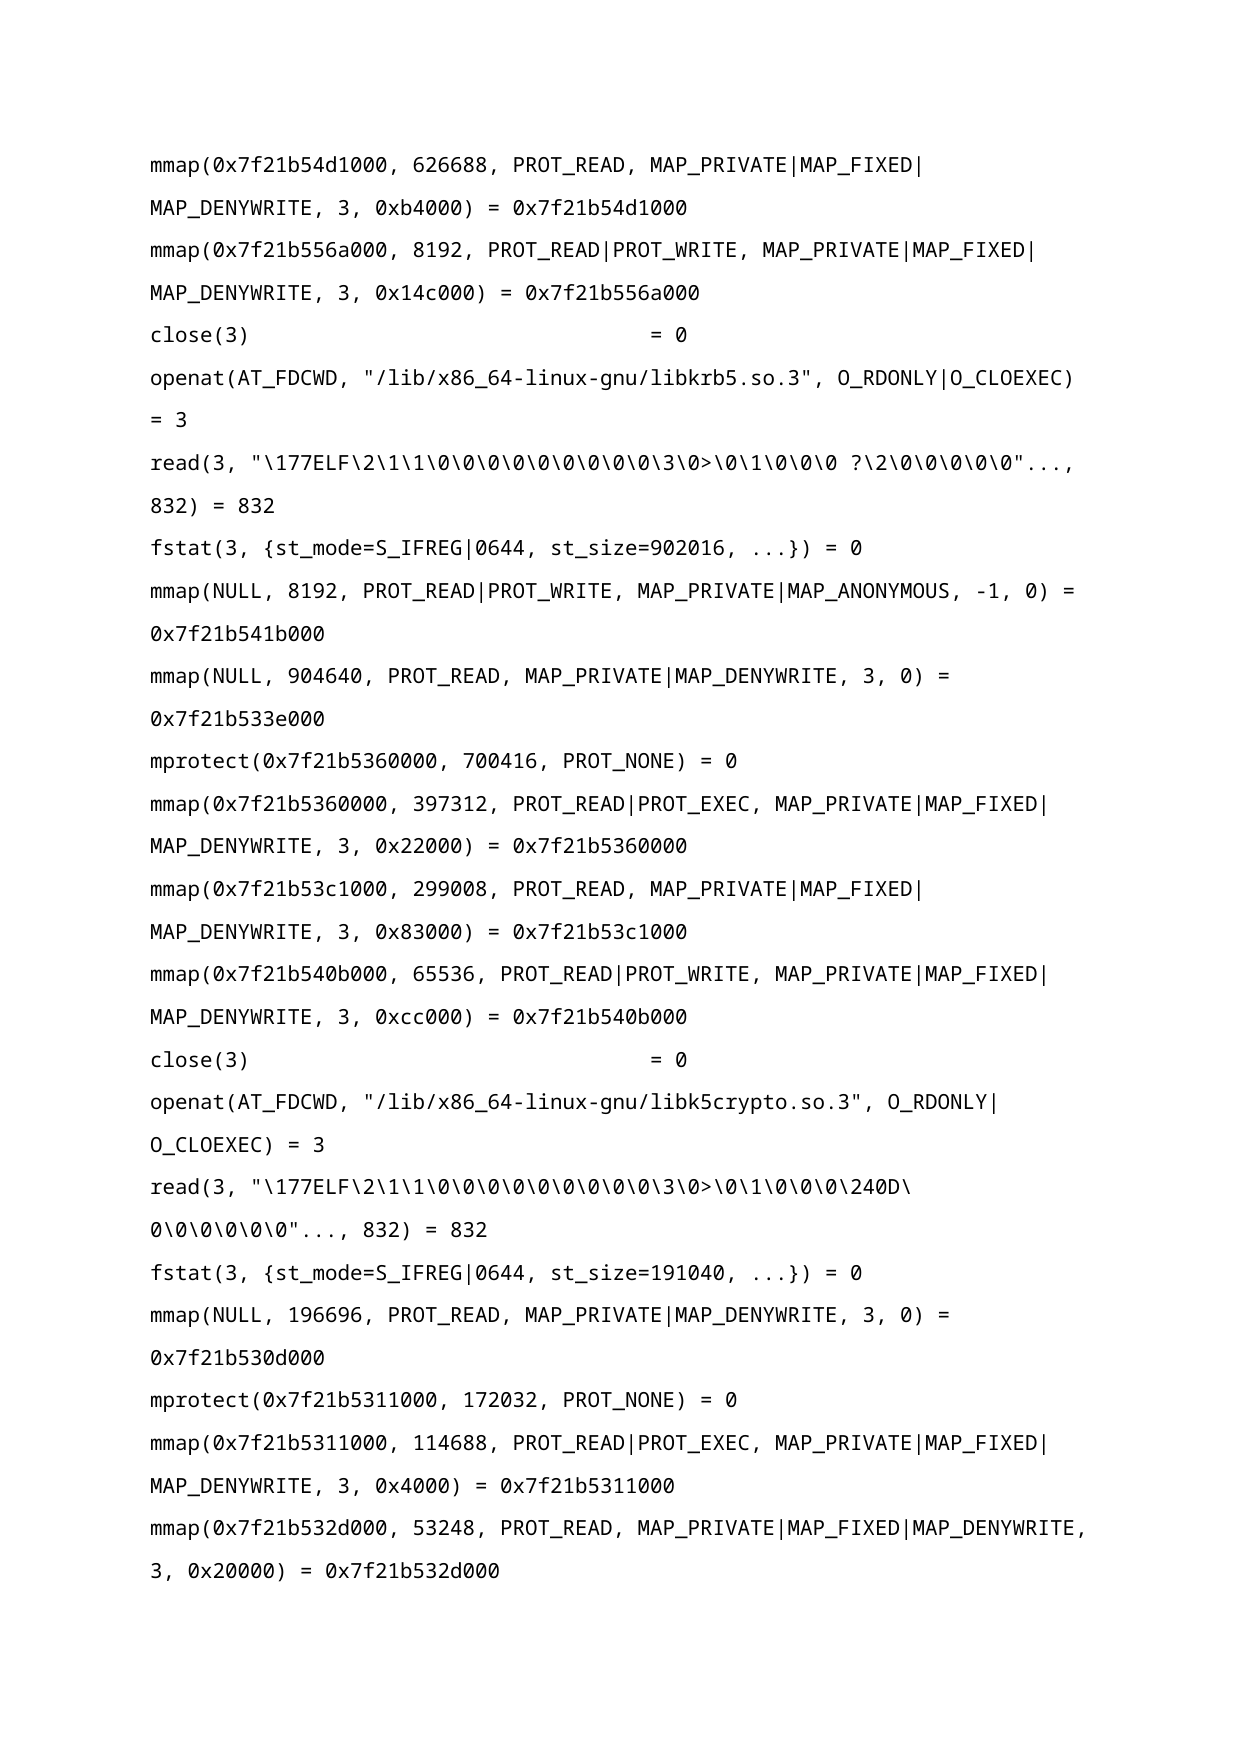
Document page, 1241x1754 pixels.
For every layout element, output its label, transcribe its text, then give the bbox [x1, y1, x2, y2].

text mmap(0x7f21b54d1000, 626688, PROT_READ, MAP_PRIVATE|MAP_FIXED|MAP_DENYWRITE, 3, 0xb4000) = 0x7f21b54d1000 [150, 150, 1090, 221]
text mmap(0x7f21b53c1000, 299008, PROT_READ, MAP_PRIVATE|MAP_FIXED|MAP_DENYWRITE, 3, 0x83000) = 0x7f21b53c1000 [150, 874, 1090, 945]
text mmap(0x7f21b556a000, 8192, PROT_READ|PROT_WRITE, MAP_PRIVATE|MAP_FIXED|MAP_DENYWRITE, 3, 0x14c000) = 0x7f21b556a000 [150, 235, 1090, 306]
text mmap(0x7f21b5360000, 397312, PROT_READ|PROT_EXEC, MAP_PRIVATE|MAP_FIXED|MAP_DENYWRITE, 3, 0x22000) = 0x7f21b5360000 [150, 789, 1090, 860]
text mmap(NULL, 8192, PROT_READ|PROT_WRITE, MAP_PRIVATE|MAP_ANONYMOUS, -1, 0) = 0x7f21b541b000 [150, 576, 1090, 647]
text mprotect(0x7f21b5360000, 700416, PROT_NONE) = 0 [150, 746, 1090, 775]
text fstat(3, {st_mode=S_IFREG|0644, st_size=902016, ...}) = 0 [150, 533, 1090, 562]
text mmap(NULL, 196696, PROT_READ, MAP_PRIVATE|MAP_DENYWRITE, 3, 0) = 0x7f21b530d000 [150, 1300, 1090, 1371]
text mmap(0x7f21b5311000, 114688, PROT_READ|PROT_EXEC, MAP_PRIVATE|MAP_FIXED|MAP_DENYWRITE, 3, 0x4000) = 0x7f21b5311000 [150, 1428, 1090, 1499]
text read(3, "\177ELF\2\1\1\0\0\0\0\0\0\0\0\0\3\0>\0\1\0\0\0\240D\0\0\0\0\0\0"..., 832) = 832 [150, 1172, 1090, 1243]
text fstat(3, {st_mode=S_IFREG|0644, st_size=191040, ...}) = 0 [150, 1258, 1090, 1286]
text read(3, "\177ELF\2\1\1\0\0\0\0\0\0\0\0\0\3\0>\0\1\0\0\0 ?\2\0\0\0\0\0"..., 832) = 832 [150, 448, 1090, 519]
text close(3) = 0 [150, 320, 1090, 349]
text openat(AT_FDCWD, "/lib/x86_64-linux-gnu/libk5crypto.so.3", O_RDONLY|O_CLOEXEC) = 3 [150, 1087, 1090, 1158]
text mmap(0x7f21b540b000, 65536, PROT_READ|PROT_WRITE, MAP_PRIVATE|MAP_FIXED|MAP_DENYWRITE, 3, 0xcc000) = 0x7f21b540b000 [150, 959, 1090, 1031]
text mmap(0x7f21b532d000, 53248, PROT_READ, MAP_PRIVATE|MAP_FIXED|MAP_DENYWRITE, 3, 0x20000) = 0x7f21b532d000 [150, 1513, 1090, 1584]
text close(3) = 0 [150, 1045, 1090, 1073]
text openat(AT_FDCWD, "/lib/x86_64-linux-gnu/libkrb5.so.3", O_RDONLY|O_CLOEXEC) = 3 [150, 363, 1090, 434]
text mmap(NULL, 904640, PROT_READ, MAP_PRIVATE|MAP_DENYWRITE, 3, 0) = 0x7f21b533e000 [150, 661, 1090, 732]
text mprotect(0x7f21b5311000, 172032, PROT_NONE) = 0 [150, 1386, 1090, 1414]
